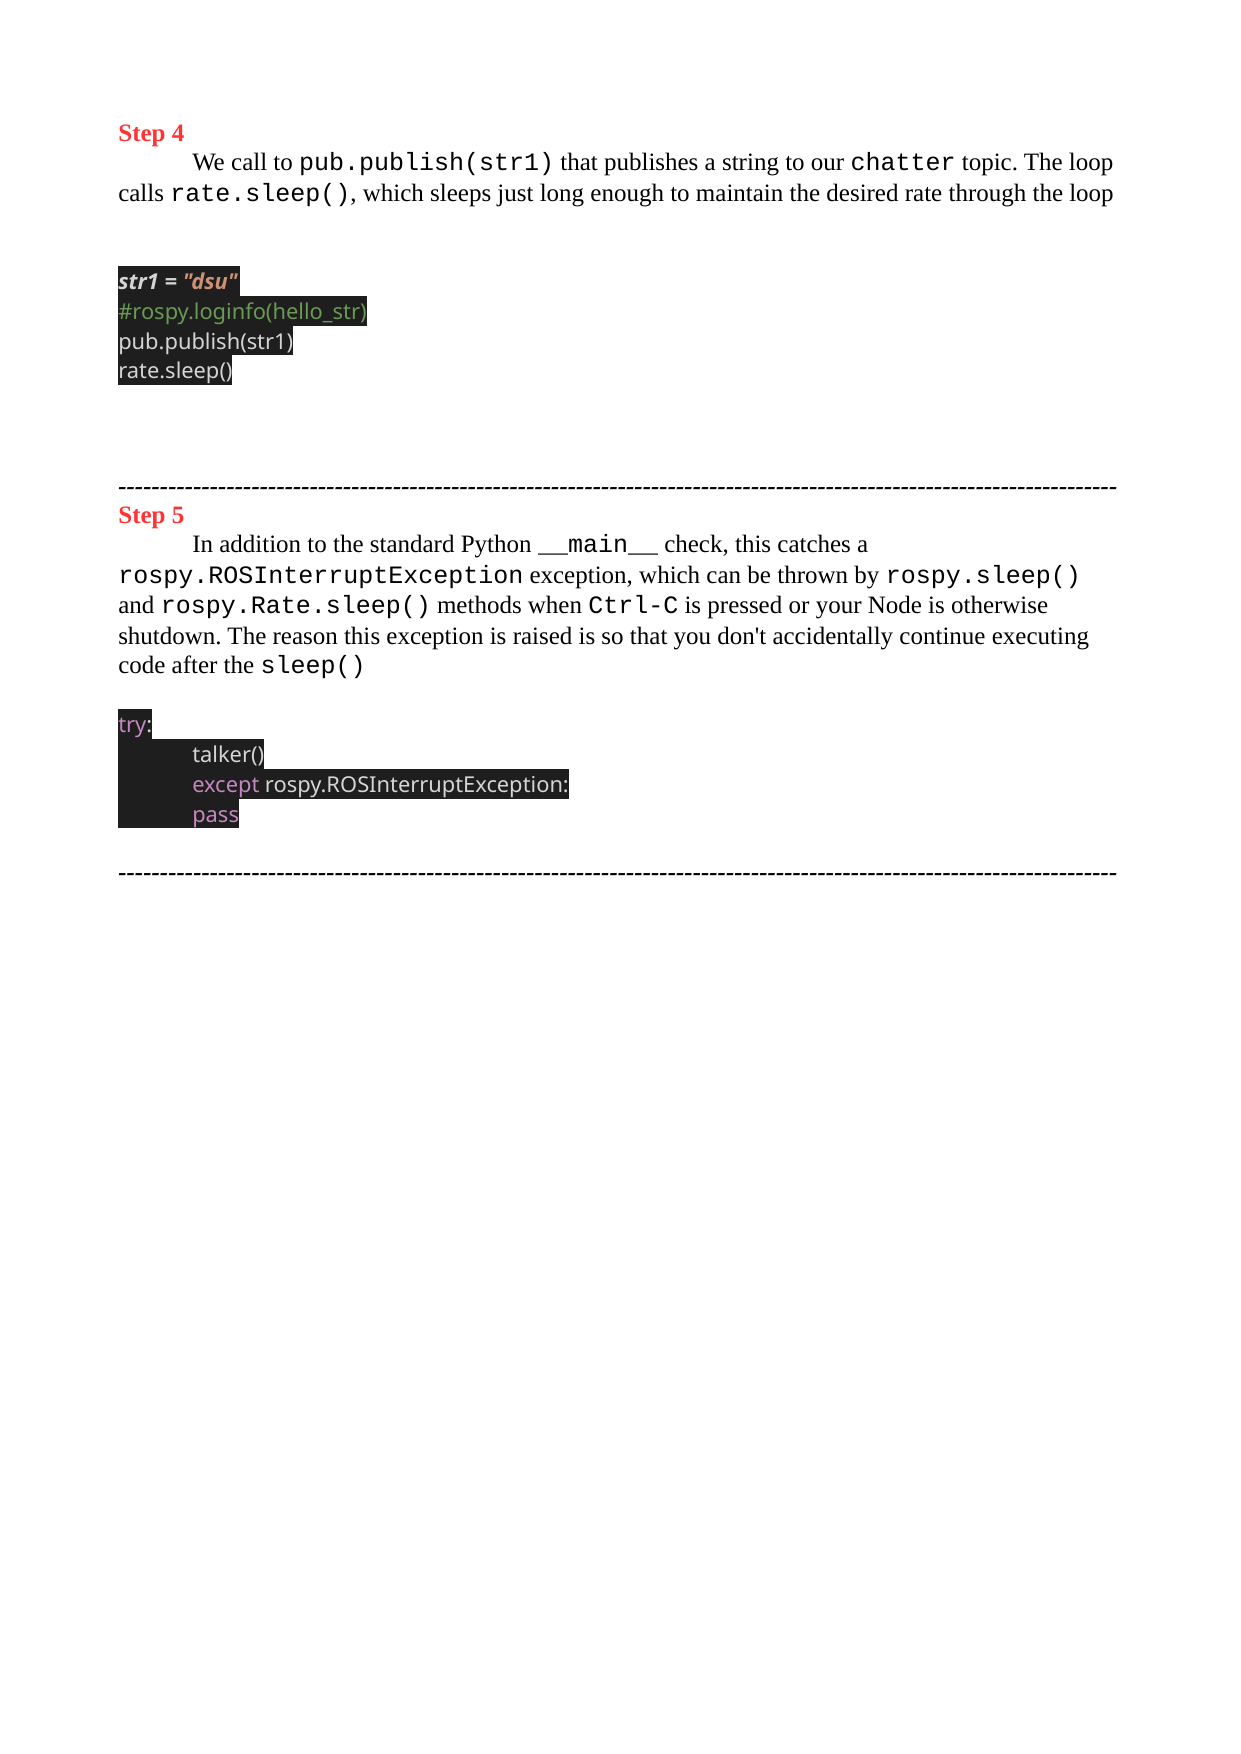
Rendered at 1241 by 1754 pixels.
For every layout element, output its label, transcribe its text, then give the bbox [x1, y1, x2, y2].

text talker() [118, 739, 1122, 769]
text except rospy.ROSInterruptException: [118, 769, 1122, 799]
text In addition to the standard Python __main__ check, this catches a rospy.ROSInterruptException exception, which can be thrown by rospy.sleep() and rospy.Rate.sleep() methods when Ctrl-C is pressed or your Node is otherwise shutdown. The reason this exception is raised is so that you don't accidentally continue executing code after the sleep() [118, 529, 1122, 681]
text ------------------------------------------------------------------------------------------------------------------------ [118, 857, 1122, 886]
text #rospy.loginfo(hello_str) [118, 296, 1122, 326]
text pass [118, 799, 1122, 828]
text Step 4 [118, 118, 1122, 147]
text str1 = "dsu" [118, 266, 1122, 296]
text Step 5 [118, 500, 1122, 529]
text ------------------------------------------------------------------------------------------------------------------------ [118, 471, 1122, 500]
text try: [118, 709, 1122, 739]
text pub.publish(str1) [118, 326, 1122, 355]
text rate.sleep() [118, 355, 1122, 385]
text We call to pub.publish(str1) that publishes a string to our chatter topic. The loop calls rate.sleep(), which sleeps just long enough to maintain the desired rate through the loop [118, 147, 1122, 208]
